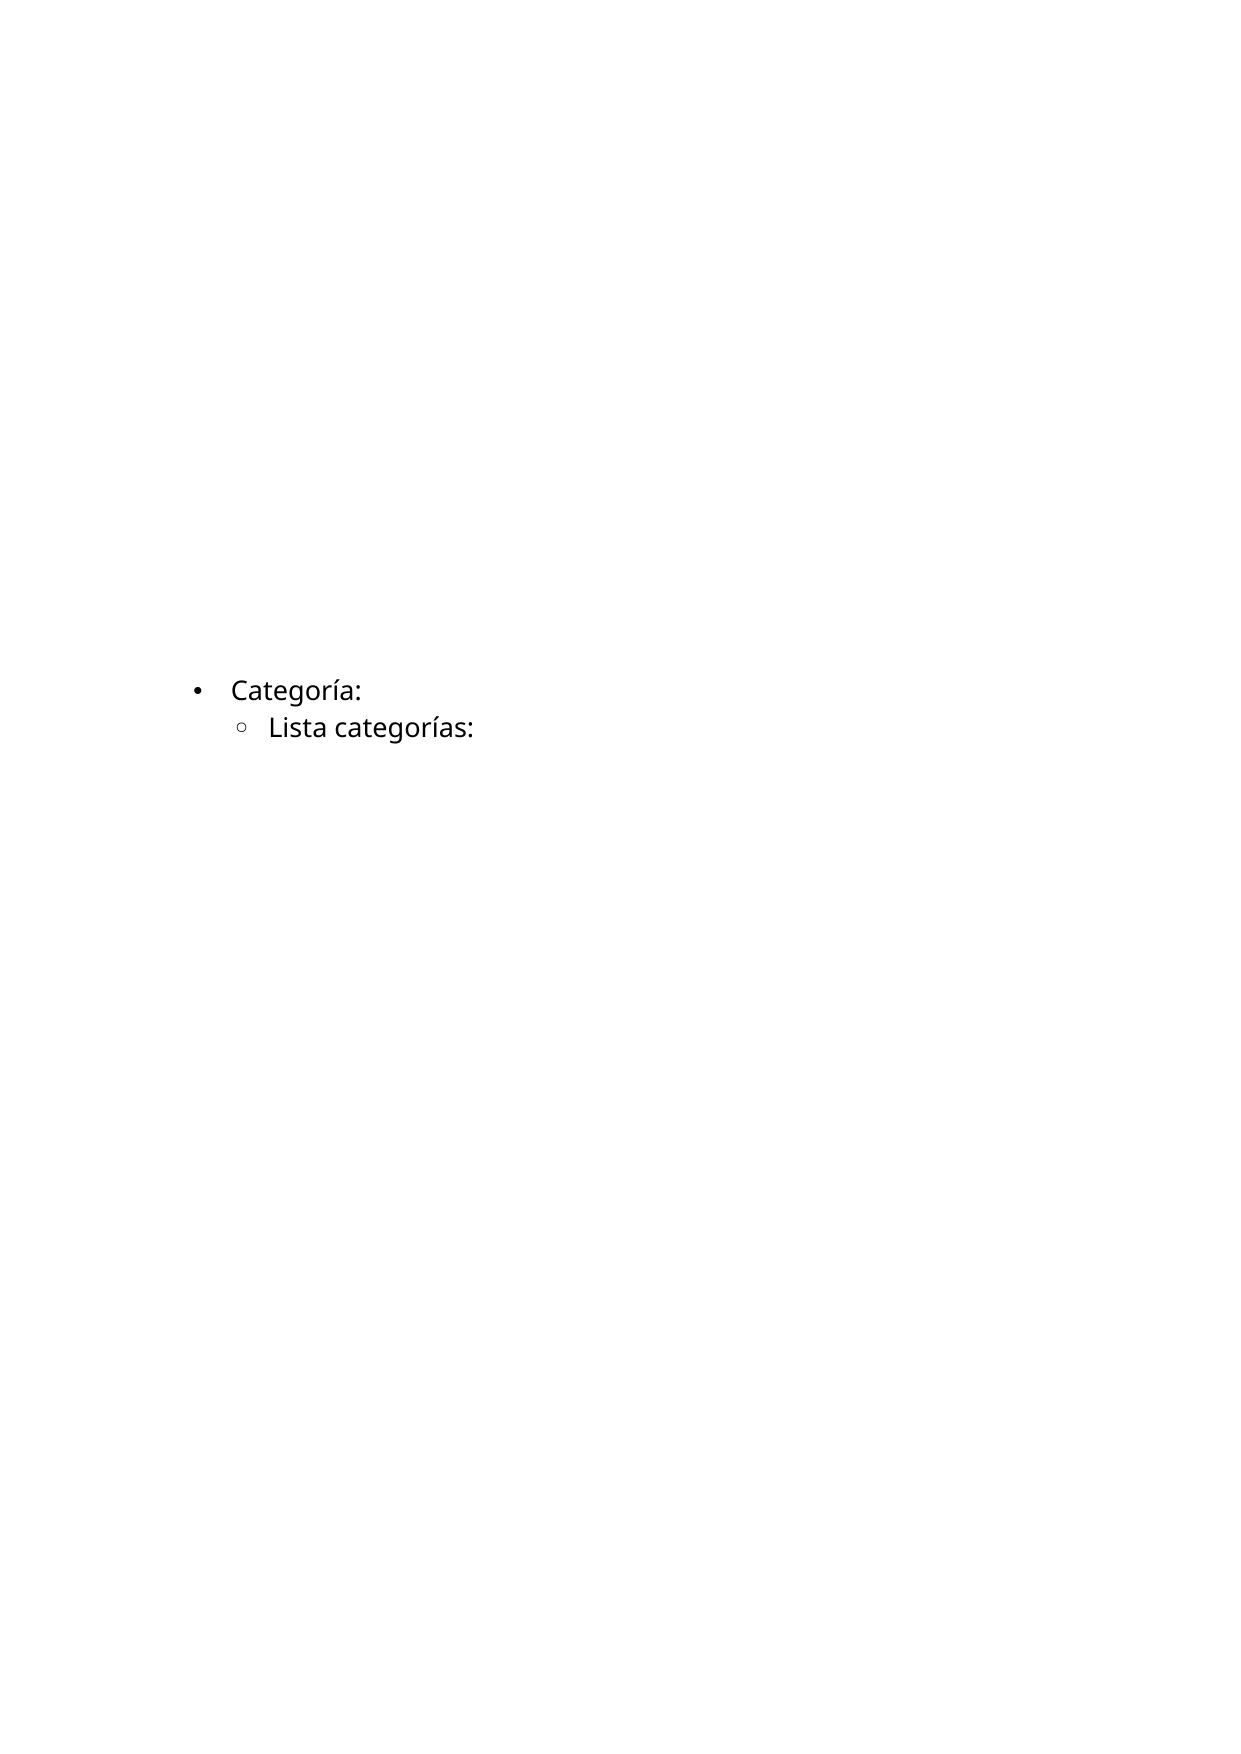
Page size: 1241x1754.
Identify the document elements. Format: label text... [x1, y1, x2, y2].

list Lista categorías: [231, 708, 1122, 745]
list Categoría: [193, 671, 1122, 708]
